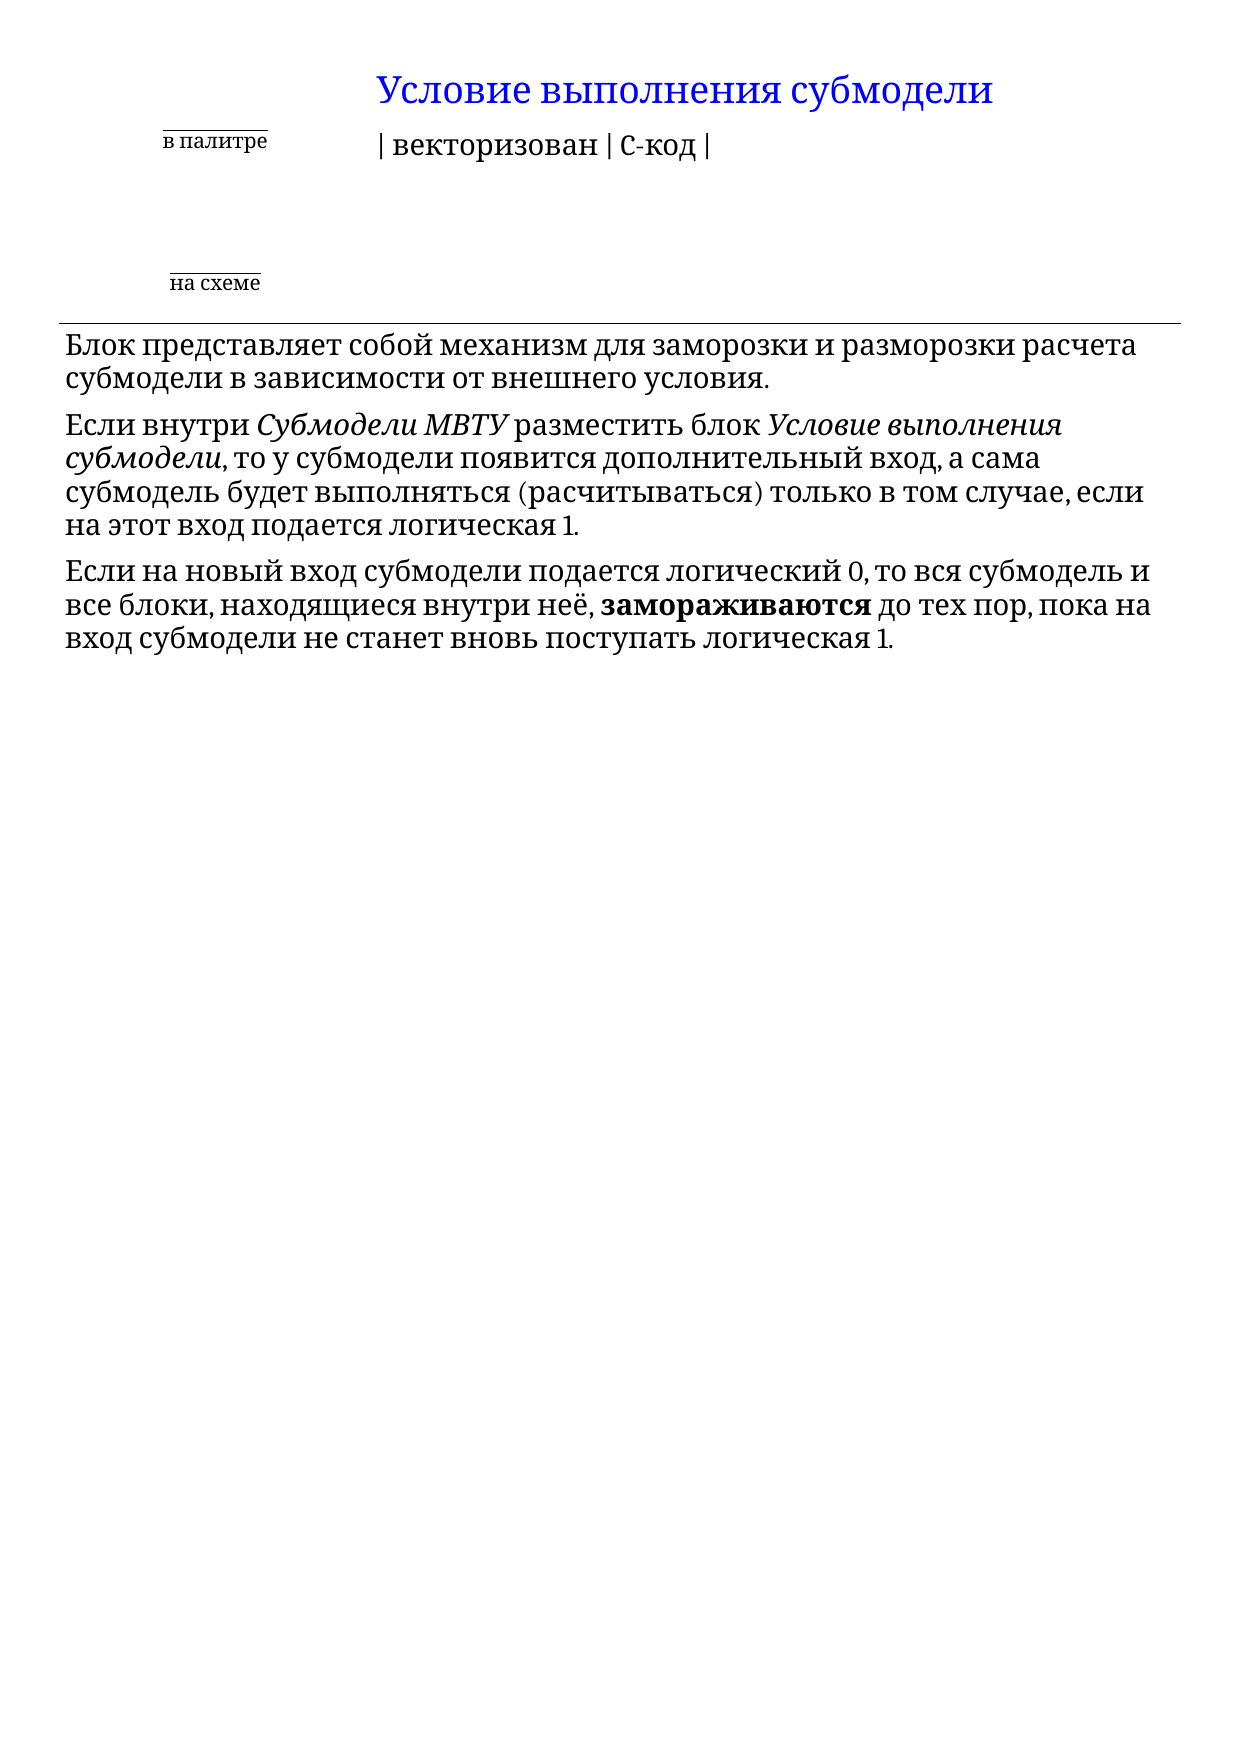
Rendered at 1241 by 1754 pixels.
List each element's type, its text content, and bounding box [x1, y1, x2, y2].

table_cell на схеме [59, 266, 371, 323]
table_header Условие выполнения субмодели [371, 59, 1181, 124]
table_cell | векторизован | C-код | [371, 124, 1181, 181]
table_cell [371, 181, 1181, 266]
table_cell Блок представляет собой механизм для заморозки и разморозки расчета субмодели в зависимости от внешнего условия. Если внутри Субмодели МВТУ разместить блок Условие выполнения субмодели, то у субмодели появится дополнительный вход, а сама субмодель будет выполняться (расчитываться) только в том случае, если на этот вход подается логическая 1. Если на новый вход субмодели подается логический 0, то вся субмодель и все блоки, находящиеся внутри неё, замораживаются до тех пор, пока на вход субмодели не станет вновь поступать логическая 1. [59, 324, 1181, 674]
table_header [59, 59, 371, 124]
table_cell [371, 266, 1181, 323]
table_cell [59, 181, 371, 266]
table_cell в палитре [59, 124, 371, 181]
